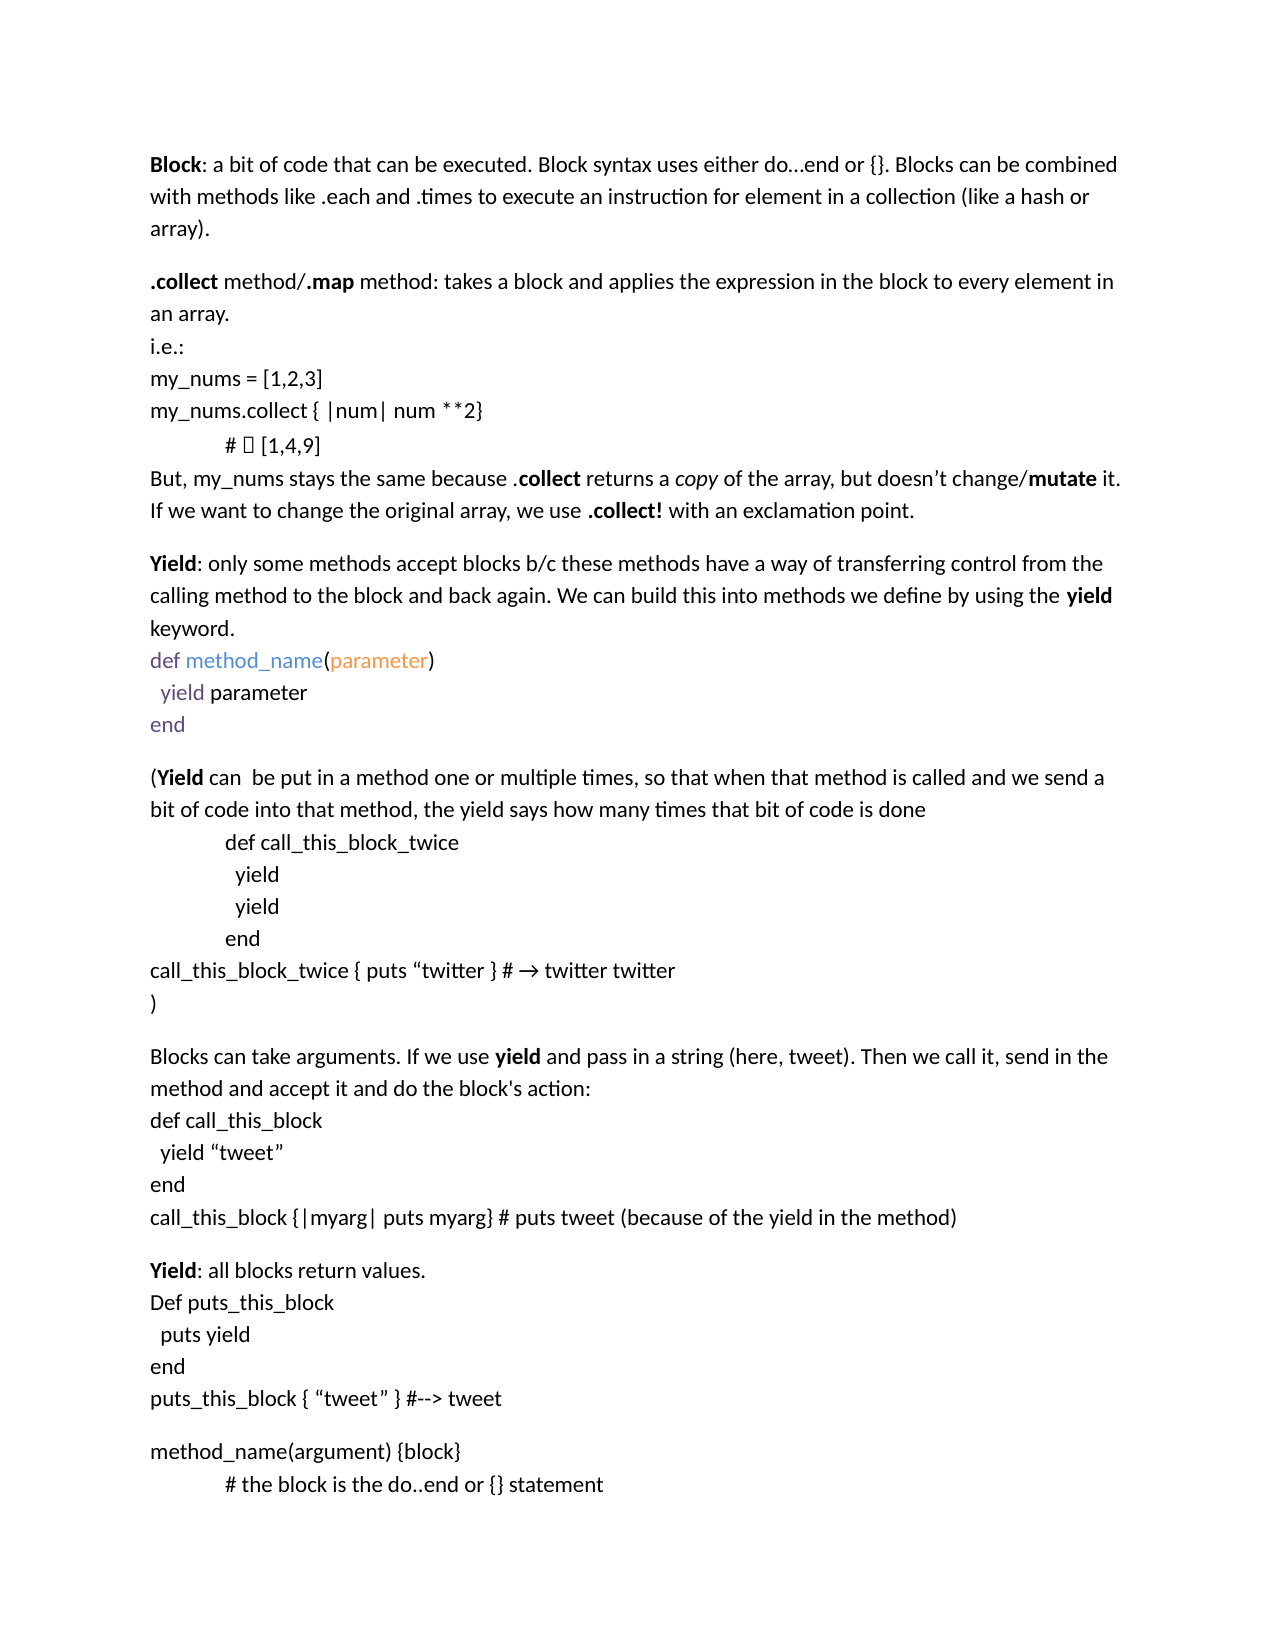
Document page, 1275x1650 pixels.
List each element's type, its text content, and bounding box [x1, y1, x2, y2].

text Yield: only some methods accept blocks b/c these methods have a way of transferring control from the calling method to the block and back again. We can build this into methods we define by using the yield keyword. def method_name(parameter) yield parameter end [150, 549, 1125, 738]
text Yield: all blocks return values. Def puts_this_block puts yield end puts_this_block { “tweet” } #--> tweet [150, 1256, 1125, 1412]
text method_name(argument) {block} # the block is the do..end or {} statement [150, 1437, 1125, 1498]
text Block: a bit of code that can be executed. Block syntax uses either do…end or {}. Blocks can be combined with methods like .each and .times to execute an instruction for element in a collection (like a hash or array). [150, 150, 1125, 242]
text .collect method/.map method: takes a block and applies the expression in the block to every element in an array. i.e.: my_nums = [1,2,3] my_nums.collect { |num| num **2} #  [1,4,9] But, my_nums stays the same because .collect returns a copy of the array, but doesn’t change/mutate it. If we want to change the original array, we use .collect! with an exclamation point. [150, 267, 1125, 524]
text (Yield can be put in a method one or multiple times, so that when that method is called and we send a bit of code into that method, the yield says how many times that bit of code is done def call_this_block_twice yield yield end call_this_block_twice { puts “twitter } # → twitter twitter ) [150, 763, 1125, 1017]
text Blocks can take arguments. If we use yield and pass in a string (here, tweet). Then we call it, send in the method and accept it and do the block's action: def call_this_block yield “tweet” end call_this_block {|myarg| puts myarg} # puts tweet (because of the yield in the method) [150, 1042, 1125, 1231]
